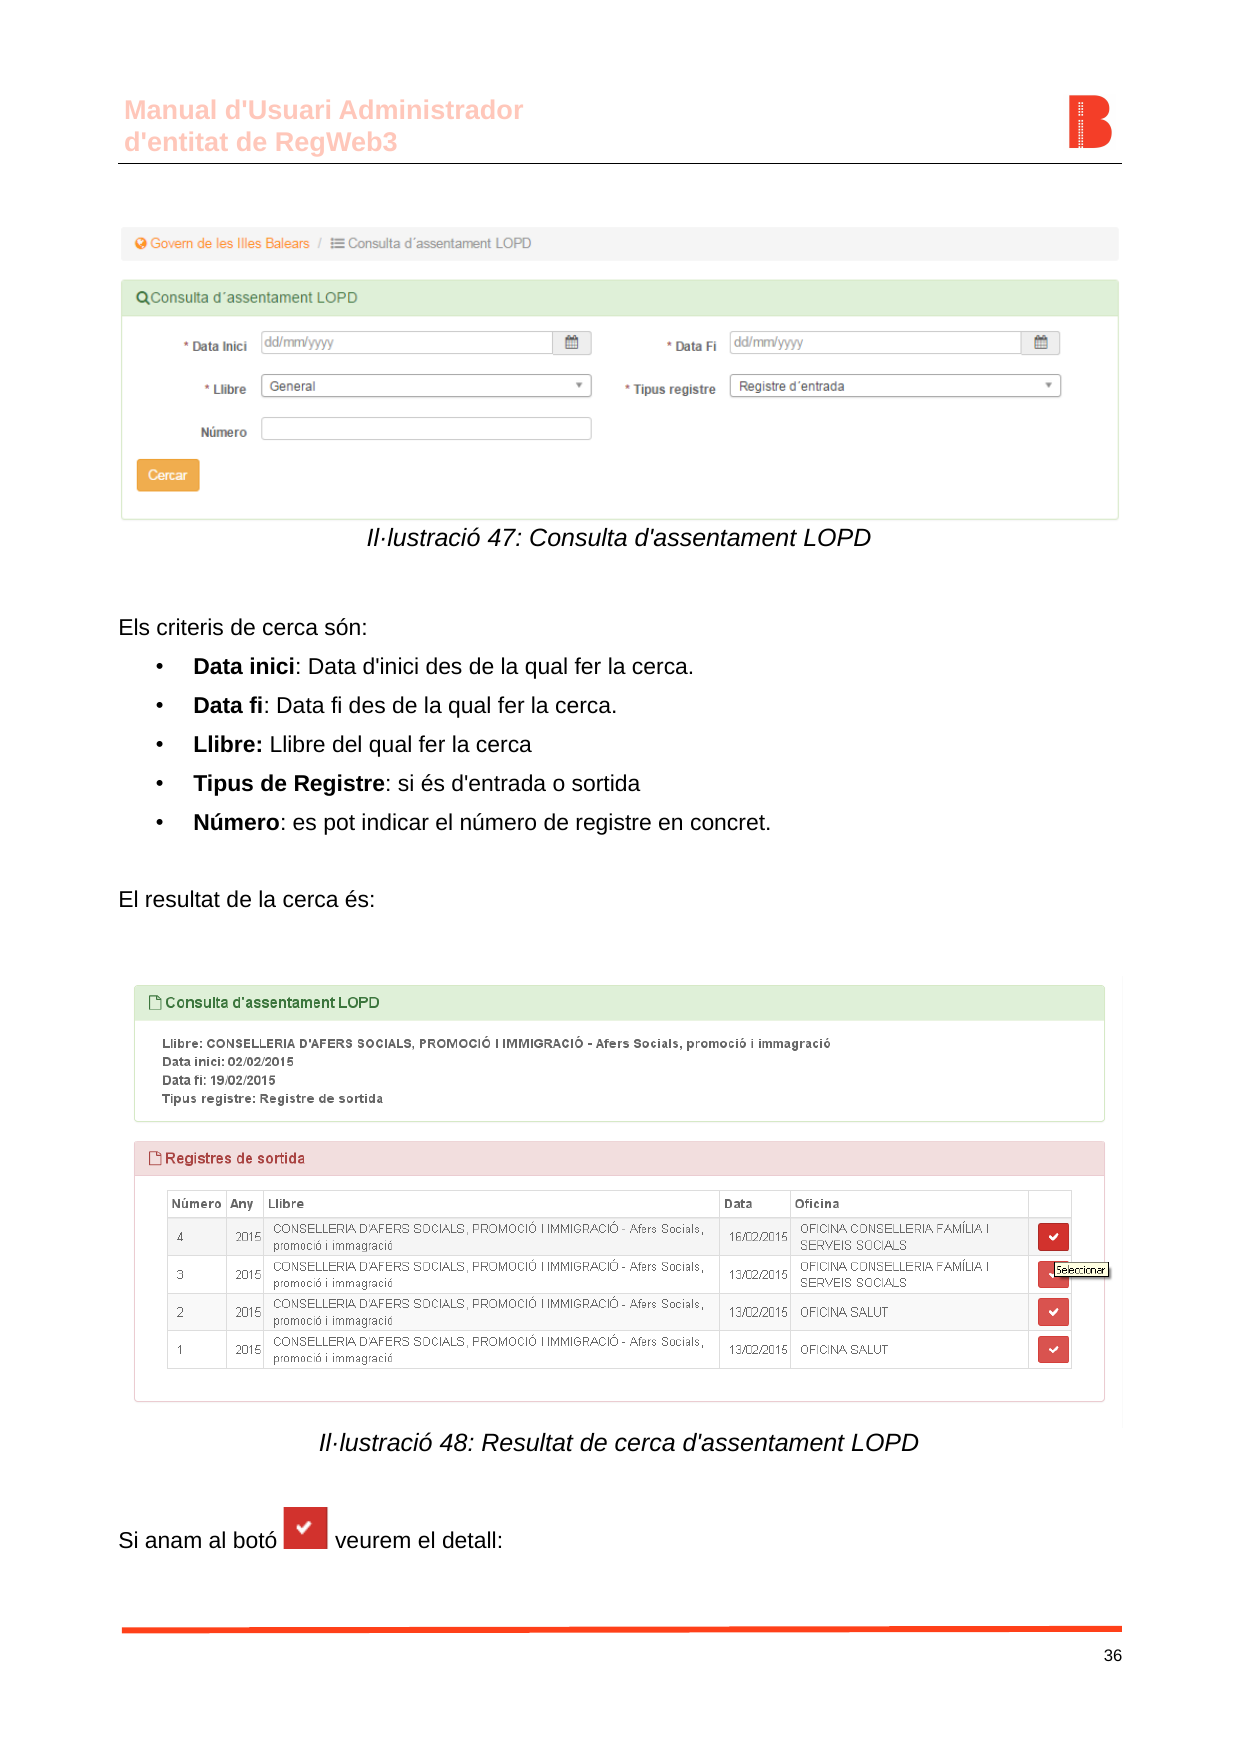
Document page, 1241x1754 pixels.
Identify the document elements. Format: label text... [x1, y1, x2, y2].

picture [118, 976, 1123, 1428]
list Data fi: Data fi des de la qual fer la cerca. [156, 692, 1122, 718]
list Tipus de Registre: si és d'entrada o sortida [156, 770, 1122, 796]
text El resultat de la cerca és: [118, 886, 1122, 913]
text Il·lustració 48: Resultat de cerca d'assentament LOPD [118, 1428, 1122, 1456]
text Il·lustració 47: Consulta d'assentament LOPD [118, 524, 1122, 552]
list Llibre: Llibre del qual fer la cerca [156, 731, 1122, 757]
list Data inici: Data d'inici des de la qual fer la cerca. [156, 653, 1122, 679]
text Els criteris de cerca són: [118, 552, 1122, 641]
picture [118, 223, 1123, 524]
text Si anam al botó veurem el detall: [118, 1508, 1122, 1553]
list Número: es pot indicar el número de registre en concret. [156, 808, 1122, 835]
picture [283, 1507, 329, 1549]
picture [1063, 94, 1117, 150]
